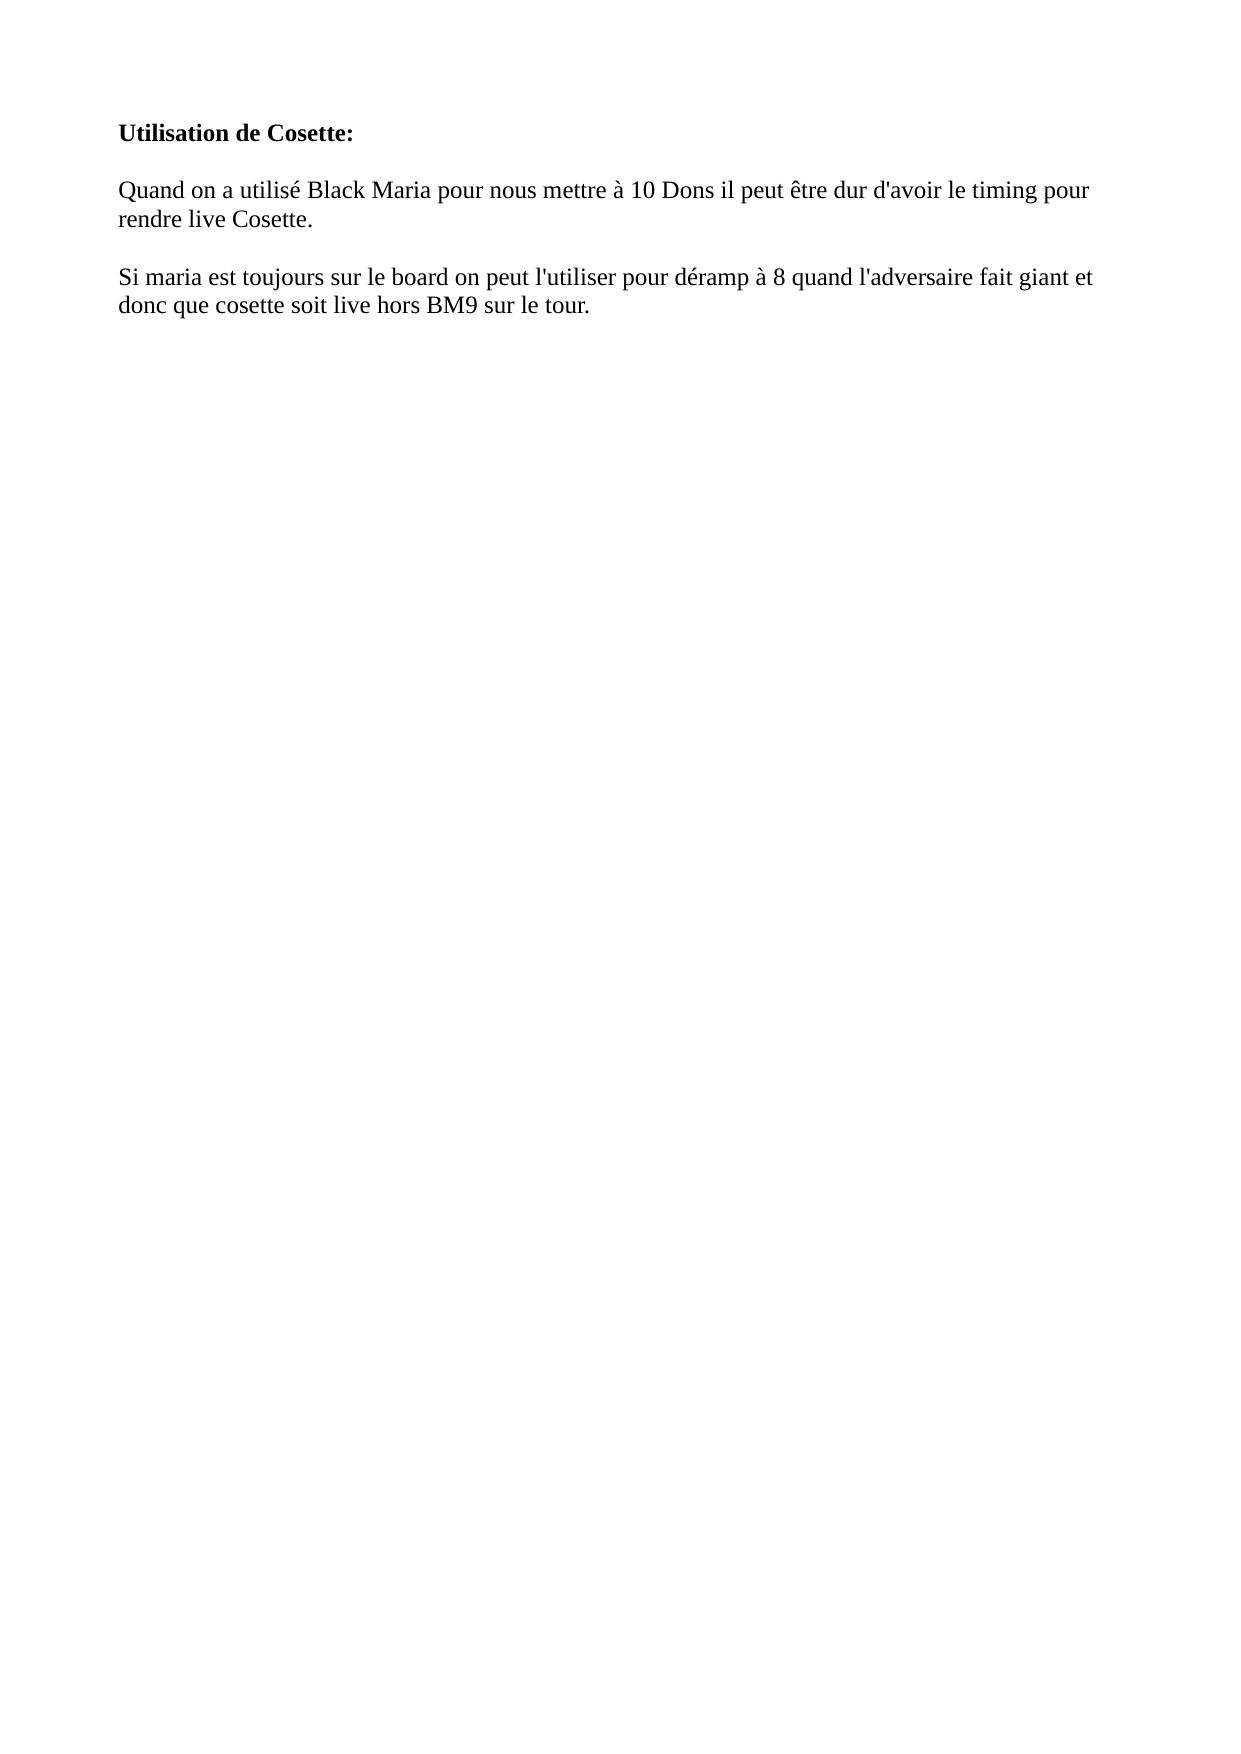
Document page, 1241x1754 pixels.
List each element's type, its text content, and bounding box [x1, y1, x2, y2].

text Si maria est toujours sur le board on peut l'utiliser pour déramp à 8 quand l'adversaire fait giant et donc que cosette soit live hors BM9 sur le tour. [118, 262, 1122, 319]
text Quand on a utilisé Black Maria pour nous mettre à 10 Dons il peut être dur d'avoir le timing pour rendre live Cosette. [118, 176, 1122, 233]
text Utilisation de Cosette: [118, 118, 1122, 147]
